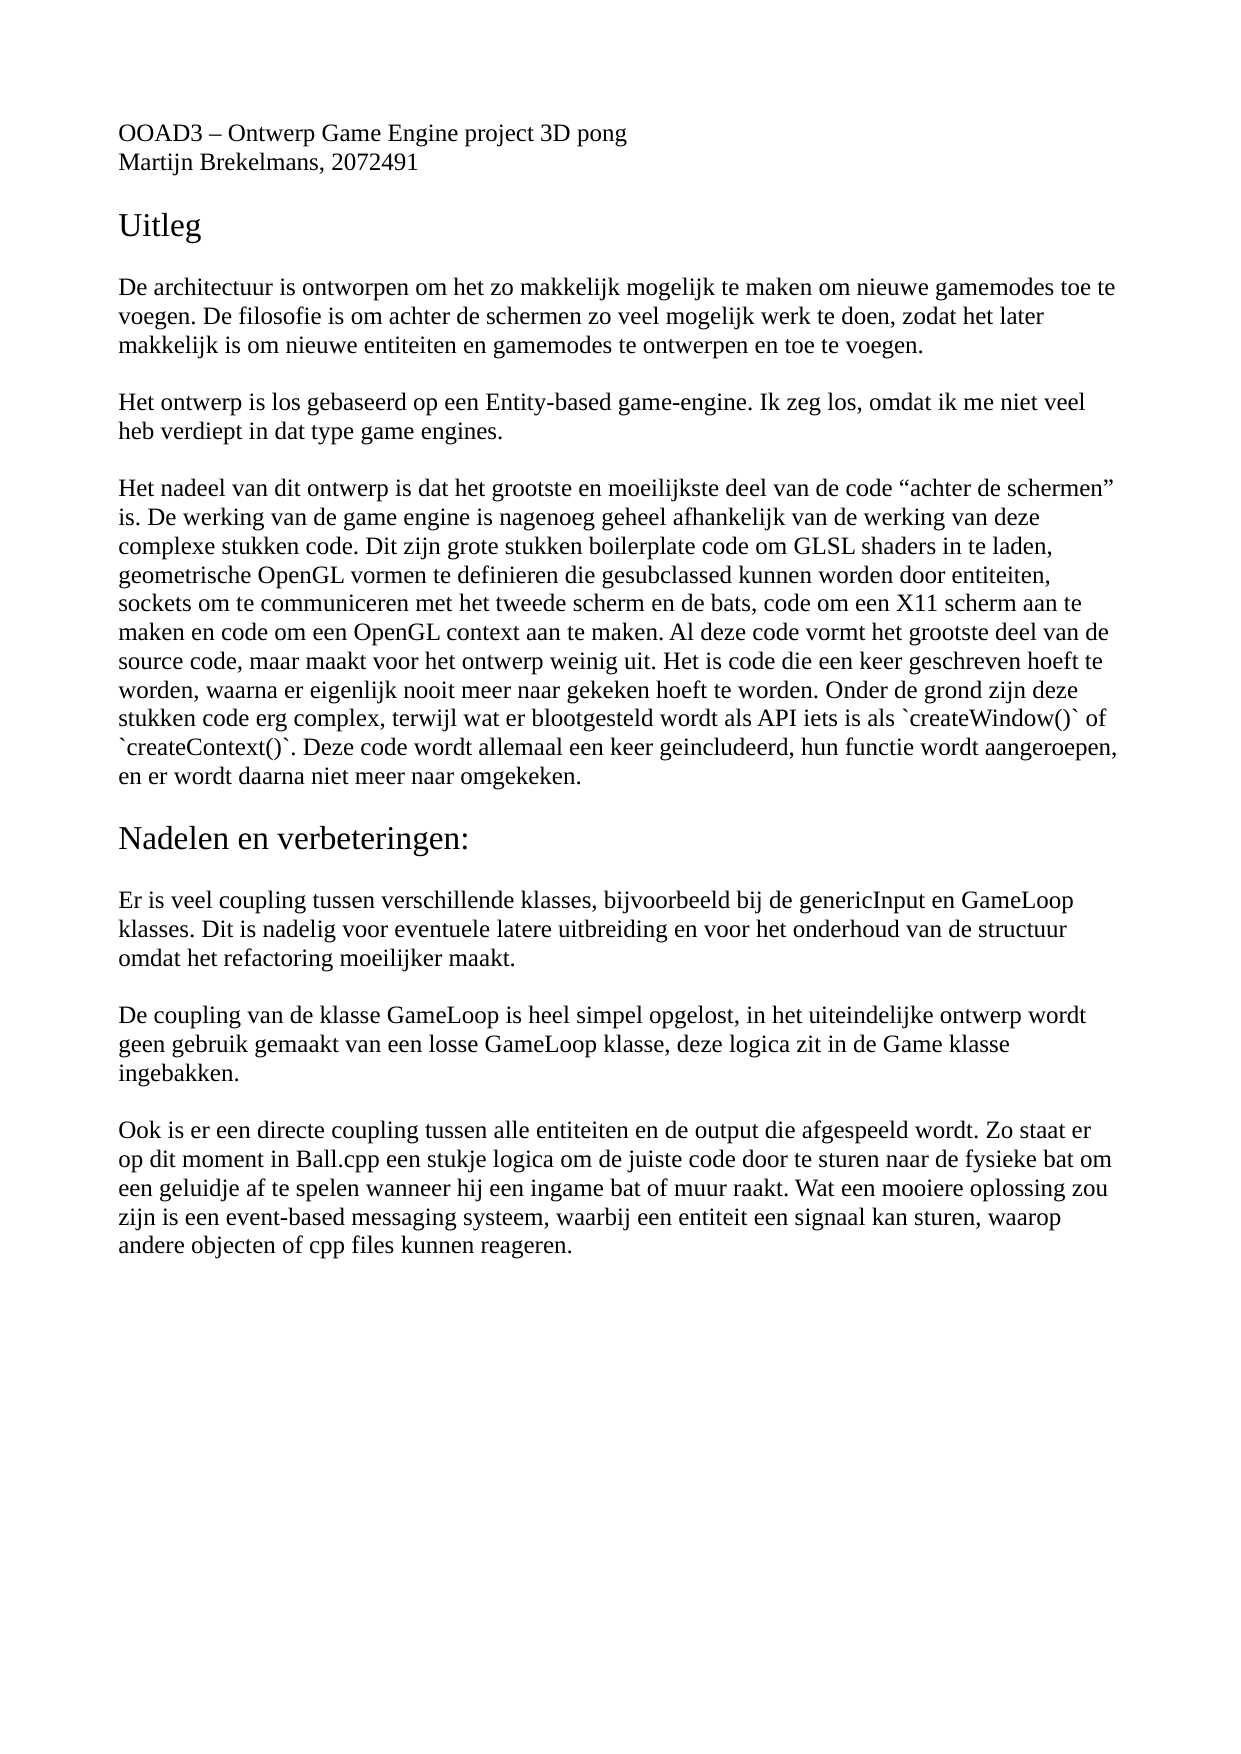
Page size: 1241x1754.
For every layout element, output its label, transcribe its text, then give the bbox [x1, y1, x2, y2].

text De architectuur is ontworpen om het zo makkelijk mogelijk te maken om nieuwe gamemodes toe te voegen. De filosofie is om achter de schermen zo veel mogelijk werk te doen, zodat het later makkelijk is om nieuwe entiteiten en gamemodes te ontwerpen en toe te voegen. [118, 272, 1122, 358]
text Het ontwerp is los gebaseerd op een Entity-based game-engine. Ik zeg los, omdat ik me niet veel heb verdiept in dat type game engines. [118, 387, 1122, 445]
text Het nadeel van dit ontwerp is dat het grootste en moeilijkste deel van de code “achter de schermen” is. De werking van de game engine is nagenoeg geheel afhankelijk van de werking van deze complexe stukken code. Dit zijn grote stukken boilerplate code om GLSL shaders in te laden, geometrische OpenGL vormen te definieren die gesubclassed kunnen worden door entiteiten, sockets om te communiceren met het tweede scherm en de bats, code om een X11 scherm aan te maken en code om een OpenGL context aan te maken. Al deze code vormt het grootste deel van de source code, maar maakt voor het ontwerp weinig uit. Het is code die een keer geschreven hoeft te worden, waarna er eigenlijk nooit meer naar gekeken hoeft te worden. Onder de grond zijn deze stukken code erg complex, terwijl wat er blootgesteld wordt als API iets is als `createWindow()` of `createContext()`. Deze code wordt allemaal een keer geincludeerd, hun functie wordt aangeroepen, en er wordt daarna niet meer naar omgekeken. [118, 473, 1122, 790]
text De coupling van de klasse GameLoop is heel simpel opgelost, in het uiteindelijke ontwerp wordt geen gebruik gemaakt van een losse GameLoop klasse, deze logica zit in de Game klasse ingebakken. [118, 1001, 1122, 1087]
text Uitleg [118, 205, 1122, 243]
text Er is veel coupling tussen verschillende klasses, bijvoorbeeld bij de genericInput en GameLoop klasses. Dit is nadelig voor eventuele latere uitbreiding en voor het onderhoud van de structuur omdat het refactoring moeilijker maakt. [118, 886, 1122, 972]
text Nadelen en verbeteringen: [118, 818, 1122, 857]
text Ook is er een directe coupling tussen alle entiteiten en de output die afgespeeld wordt. Zo staat er op dit moment in Ball.cpp een stukje logica om de juiste code door te sturen naar de fysieke bat om een geluidje af te spelen wanneer hij een ingame bat of muur raakt. Wat een mooiere oplossing zou zijn is een event-based messaging systeem, waarbij een entiteit een signaal kan sturen, waarop andere objecten of cpp files kunnen reageren. [118, 1116, 1122, 1259]
